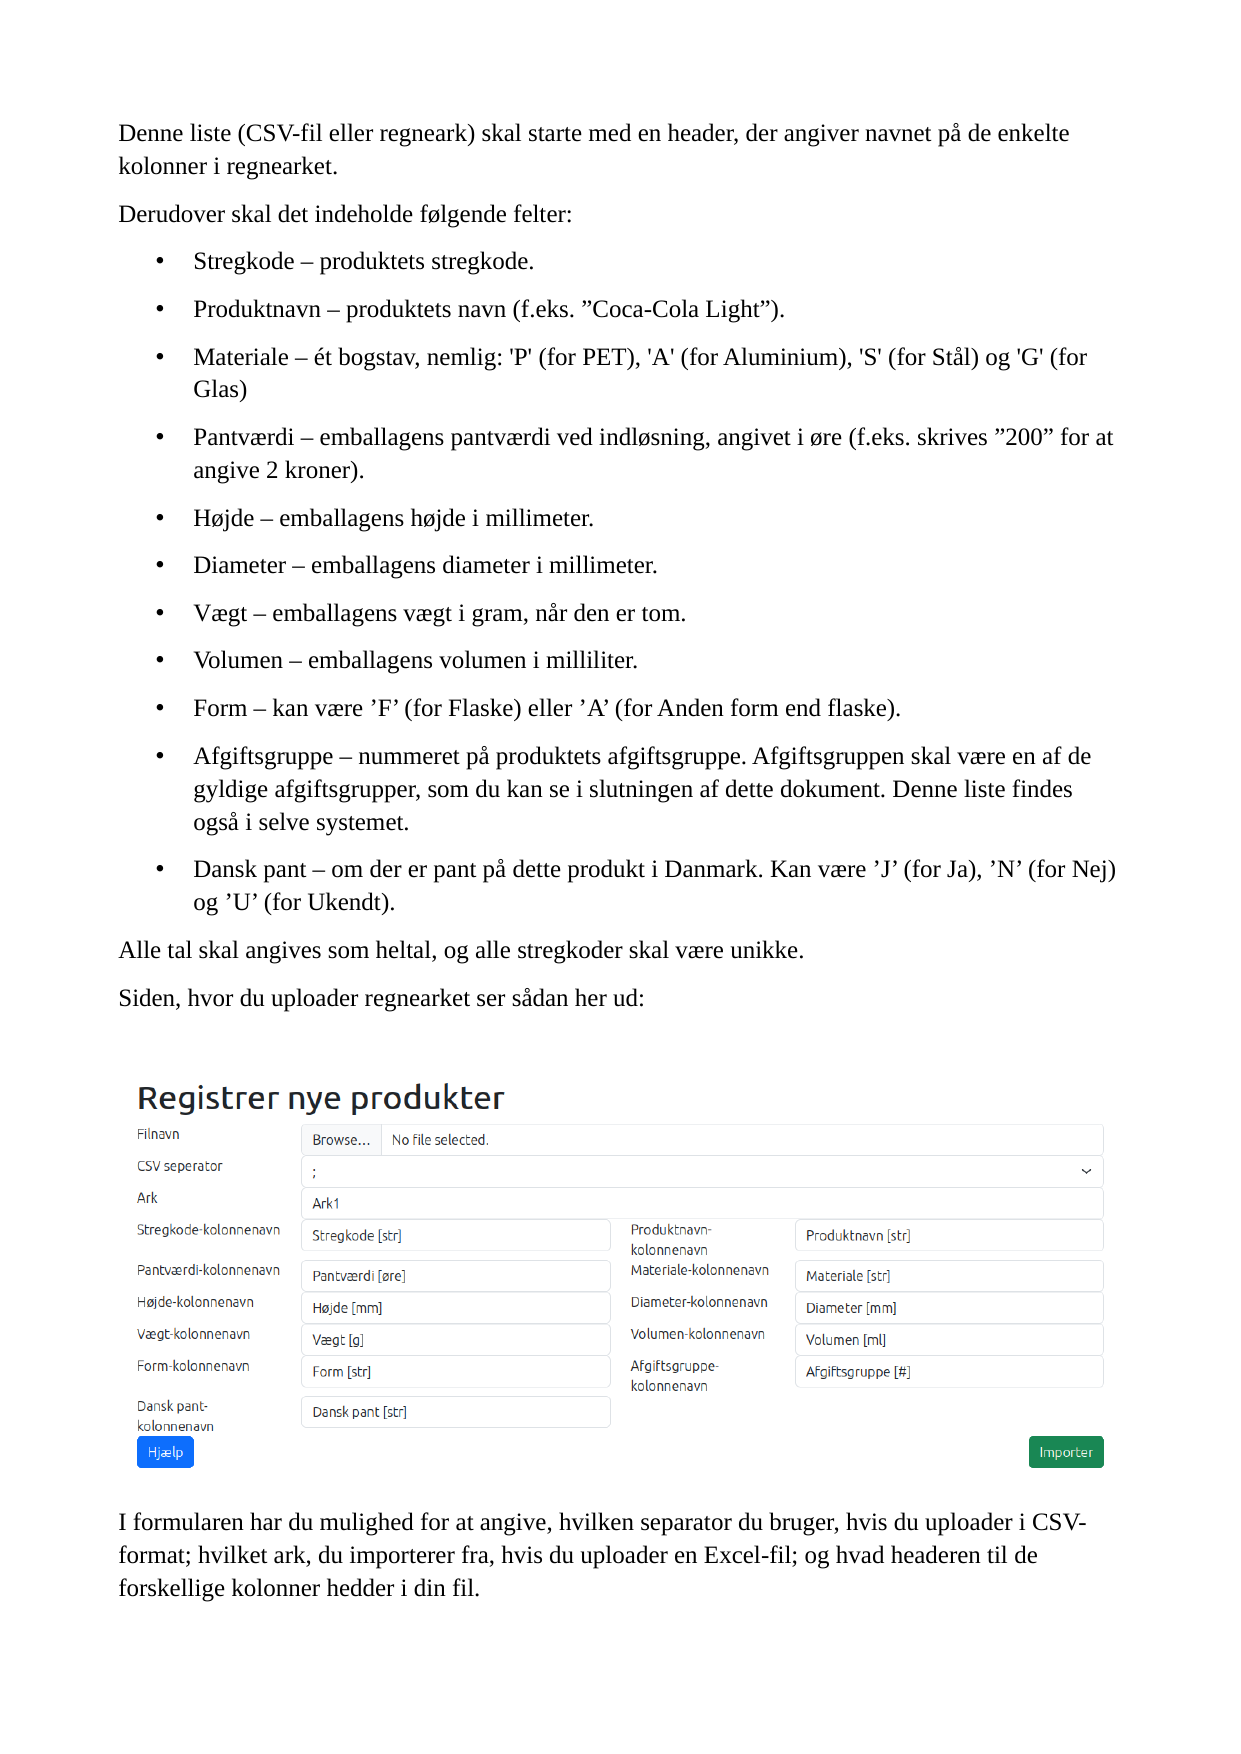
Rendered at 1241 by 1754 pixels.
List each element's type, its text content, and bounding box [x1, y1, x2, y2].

list Dansk pant – om der er pant på dette produkt i Danmark. Kan være ’J’ (for Ja), ’N’ (for Nej) og ’U’ (for Ukendt). [156, 854, 1122, 916]
picture [118, 1077, 1123, 1503]
list Form – kan være ’F’ (for Flaske) eller ’A’ (for Anden form end flaske). [156, 693, 1122, 722]
list Produktnavn – produktets navn (f.eks. ”Coca-Cola Light”). [156, 294, 1122, 323]
text Siden, hvor du uploader regnearket ser sådan her ud: [118, 983, 1122, 1011]
text Derudover skal det indeholde følgende felter: [118, 199, 1122, 227]
list Pantværdi – emballagens pantværdi ved indløsning, angivet i øre (f.eks. skrives ”200” for at angive 2 kroner). [156, 422, 1122, 484]
list Vægt – emballagens vægt i gram, når den er tom. [156, 598, 1122, 627]
list Volumen – emballagens volumen i milliliter. [156, 646, 1122, 674]
list Stregkode – produktets stregkode. [156, 246, 1122, 275]
list Afgiftsgruppe – nummeret på produktets afgiftsgruppe. Afgiftsgruppen skal være en af de gyldige afgiftsgrupper, som du kan se i slutningen af dette dokument. Denne liste findes også i selve systemet. [156, 741, 1122, 836]
text Denne liste (CSV-fil eller regneark) skal starte med en header, der angiver navnet på de enkelte kolonner i regnearket. [118, 118, 1122, 180]
text Alle tal skal angives som heltal, og alle stregkoder skal være unikke. [118, 935, 1122, 964]
list Materiale – ét bogstav, nemlig: 'P' (for PET), 'A' (for Aluminium), 'S' (for Stål) og 'G' (for Glas) [156, 342, 1122, 403]
text I formularen har du mulighed for at angive, hvilken separator du bruger, hvis du uploader i CSV-format; hvilket ark, du importerer fra, hvis du uploader en Excel-fil; og hvad headeren til de forskellige kolonner hedder i din fil. [118, 1503, 1122, 1602]
list Diameter – emballagens diameter i millimeter. [156, 550, 1122, 579]
list Højde – emballagens højde i millimeter. [156, 503, 1122, 532]
